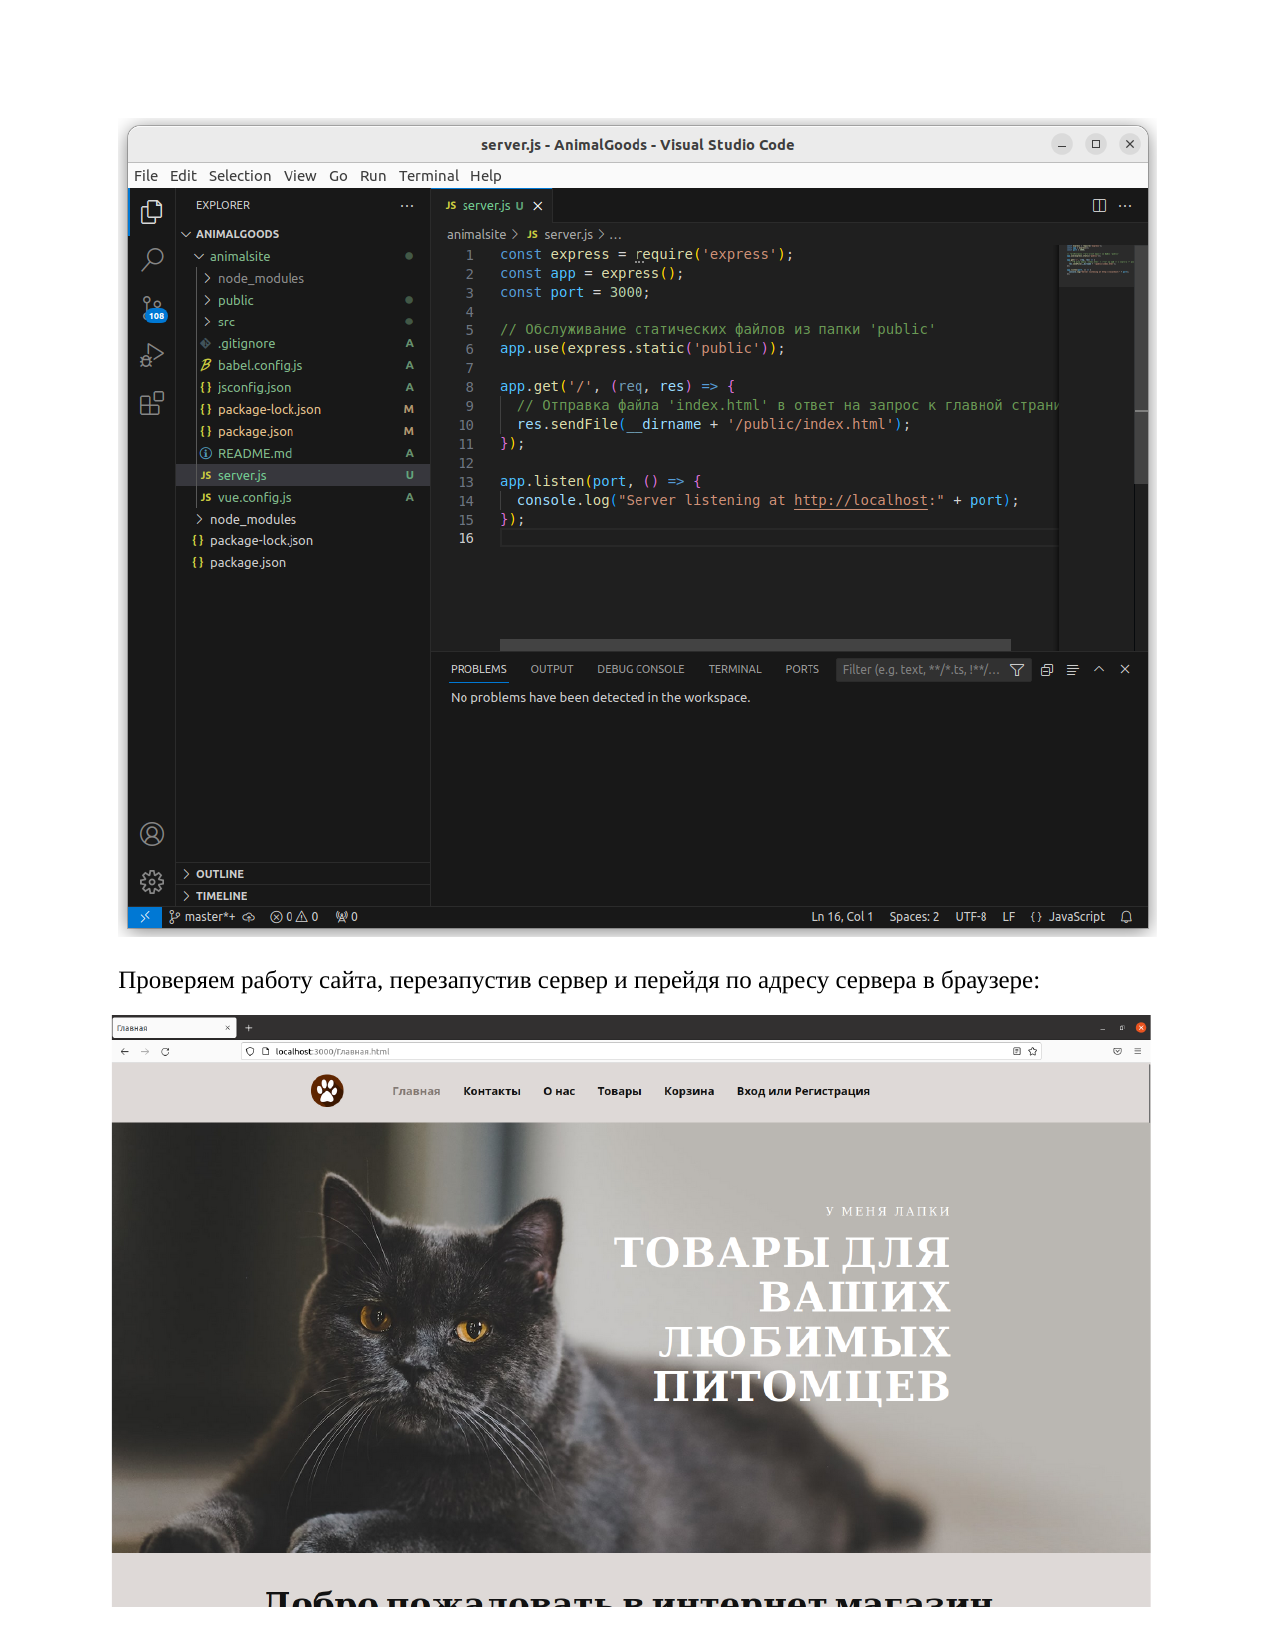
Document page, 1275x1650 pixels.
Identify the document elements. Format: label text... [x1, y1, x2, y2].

picture [111, 1015, 1151, 1607]
picture [118, 118, 1157, 937]
text Проверяем работу сайта, перезапустив сервер и перейдя по адресу сервера в браузере: [118, 937, 1157, 994]
